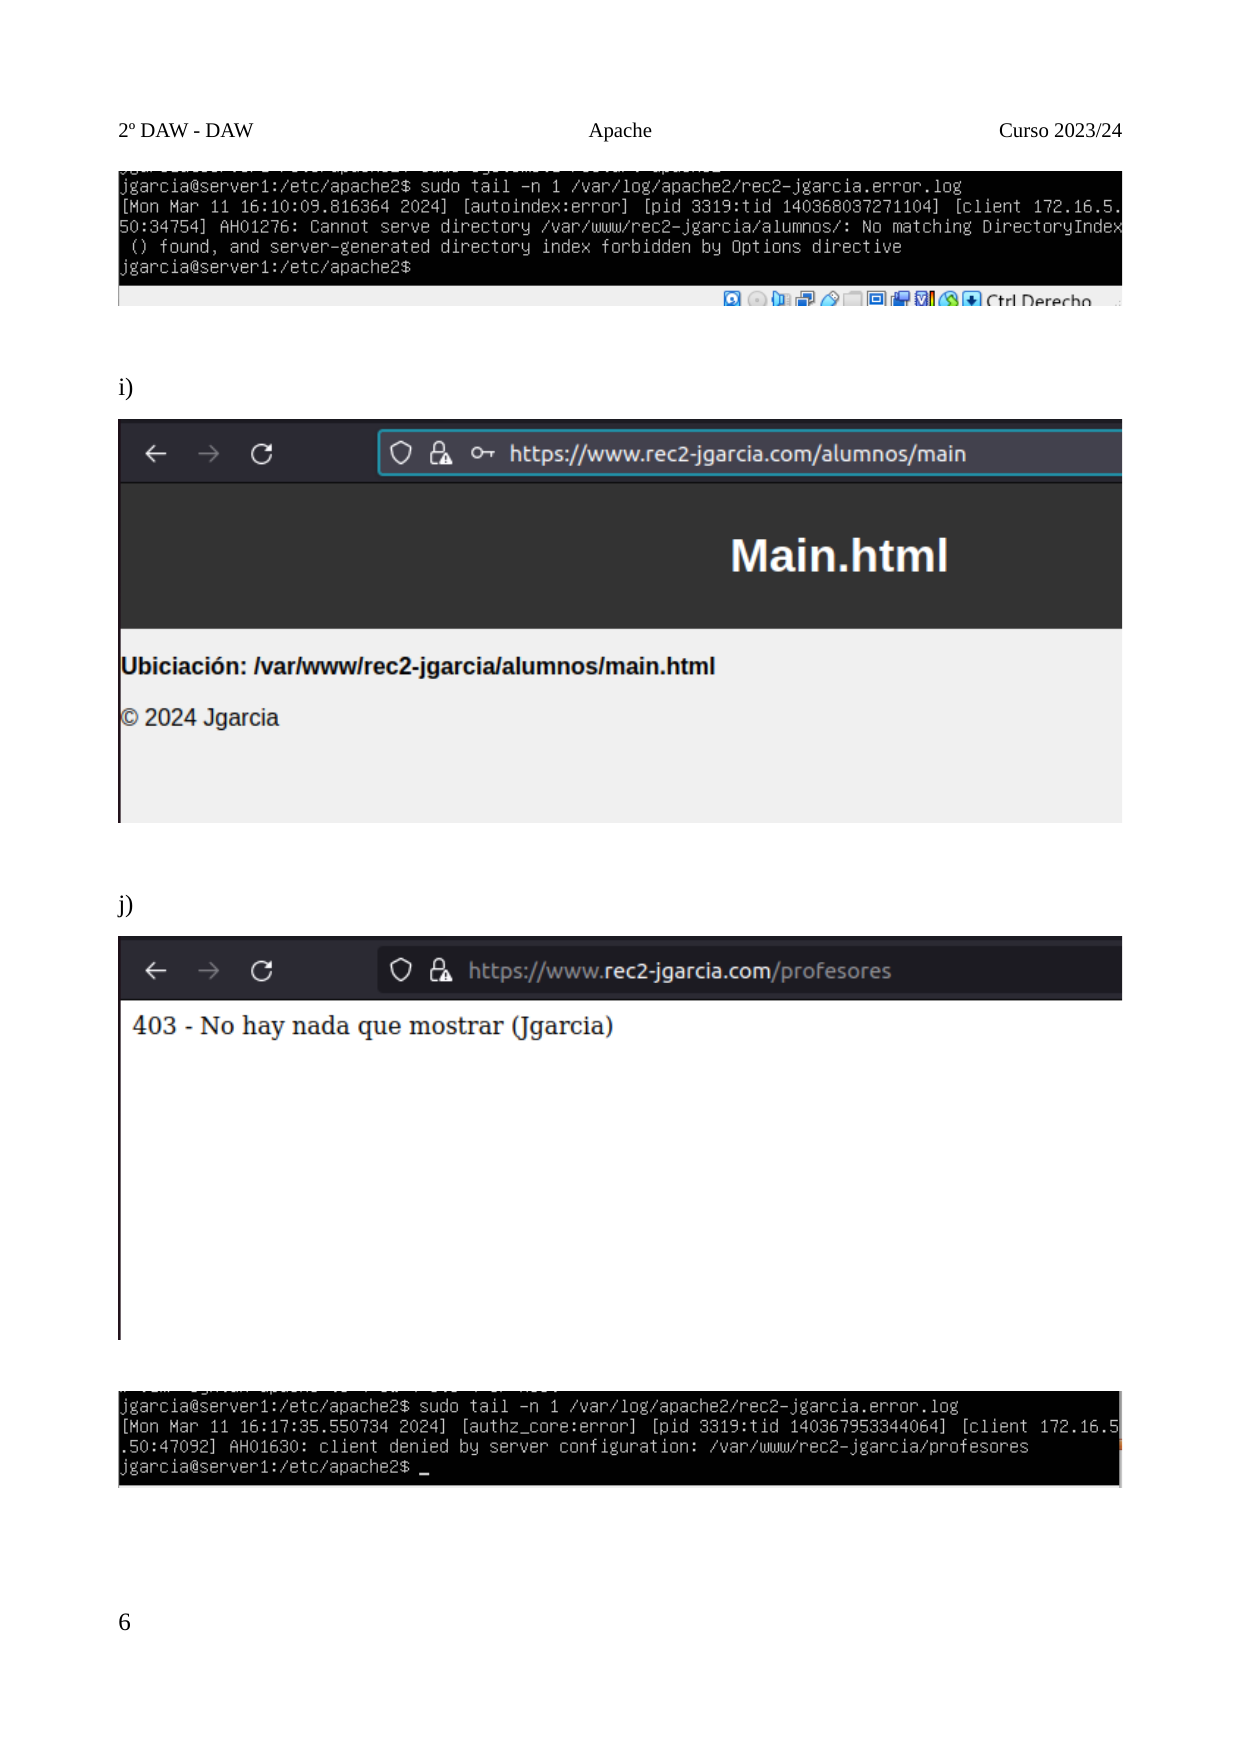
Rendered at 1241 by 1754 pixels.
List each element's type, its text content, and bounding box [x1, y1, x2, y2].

picture [118, 1391, 1123, 1488]
picture [118, 419, 1123, 823]
text i) [118, 372, 1122, 401]
picture [118, 171, 1123, 306]
text j) [118, 889, 1122, 918]
picture [118, 936, 1123, 1340]
